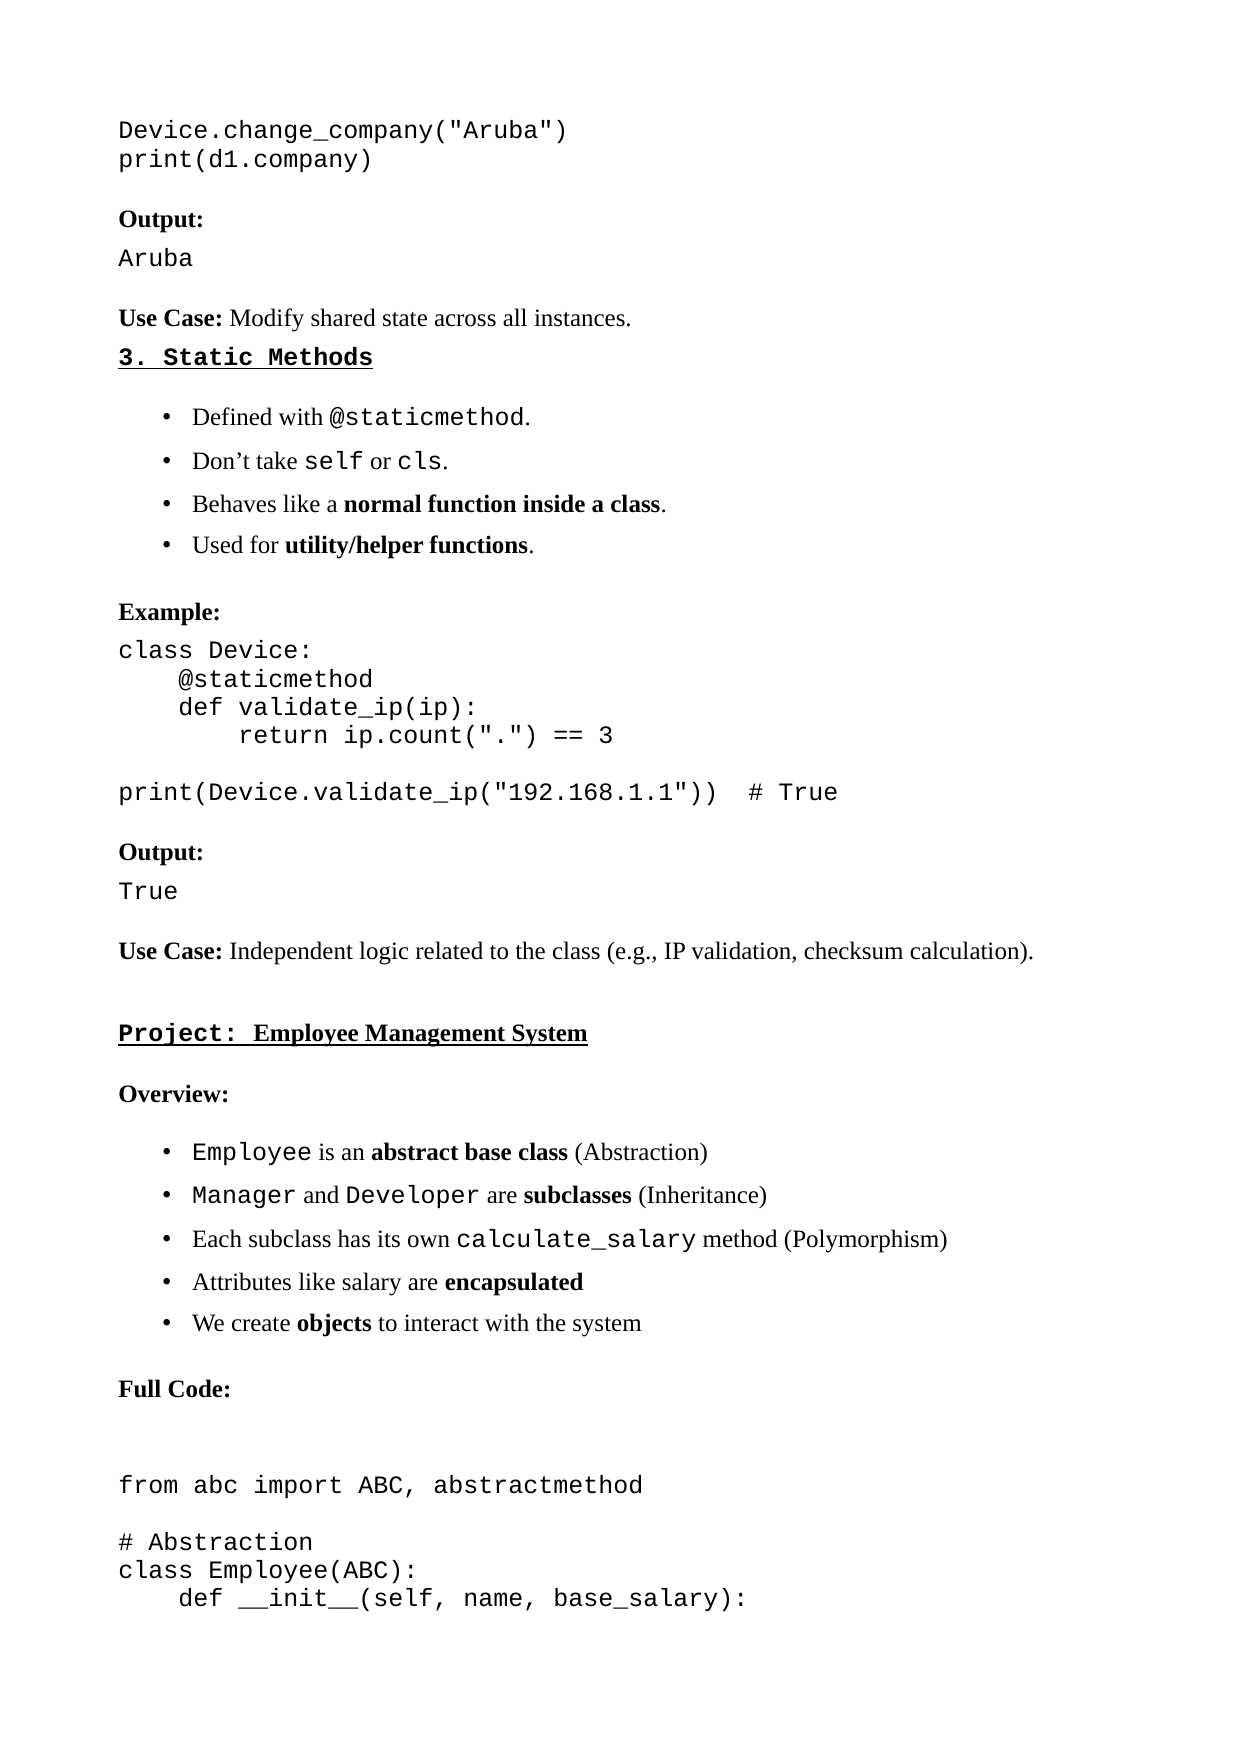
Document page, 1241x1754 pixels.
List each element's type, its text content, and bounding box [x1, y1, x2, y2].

text Use Case: Modify shared state across all instances. [118, 303, 1122, 332]
subtitle Full Code: [118, 1374, 1122, 1403]
text Output: [118, 837, 1122, 866]
list Don’t take self or cls. [162, 446, 1122, 477]
text def __init__(self, name, base_salary): [118, 1586, 1122, 1614]
list Employee is an abstract base class (Abstraction) [162, 1137, 1122, 1168]
list Used for utility/helper functions. [162, 530, 1122, 559]
text @staticmethod [118, 666, 1122, 694]
list Attributes like salary are encapsulated [162, 1267, 1122, 1296]
text Device.change_company("Aruba") [118, 118, 1122, 146]
text Use Case: Independent logic related to the class (e.g., IP validation, checksum calculation). [118, 936, 1122, 965]
subtitle Project: Employee Management System [118, 1018, 1122, 1049]
text True [118, 878, 1122, 907]
text print(d1.company) [118, 146, 1122, 175]
text print(Device.validate_ip("192.168.1.1")) # True [118, 779, 1122, 808]
text class Device: [118, 638, 1122, 666]
subtitle Overview: [118, 1079, 1122, 1107]
text # Abstraction [118, 1529, 1122, 1557]
list Each subclass has its own calculate_salary method (Polymorphism) [162, 1224, 1122, 1254]
list Behaves like a normal function inside a class. [162, 489, 1122, 518]
text return ip.count(".") == 3 [118, 723, 1122, 751]
text def validate_ip(ip): [118, 694, 1122, 723]
text Aruba [118, 246, 1122, 274]
list We create objects to interact with the system [162, 1308, 1122, 1337]
list Manager and Developer are subclasses (Inheritance) [162, 1180, 1122, 1211]
subtitle Example: [118, 597, 1122, 625]
list Defined with @staticmethod. [162, 402, 1122, 433]
text Output: [118, 204, 1122, 233]
text class Employee(ABC): [118, 1557, 1122, 1586]
subtitle 3. Static Methods [118, 344, 1122, 373]
text from abc import ABC, abstractmethod [118, 1472, 1122, 1501]
